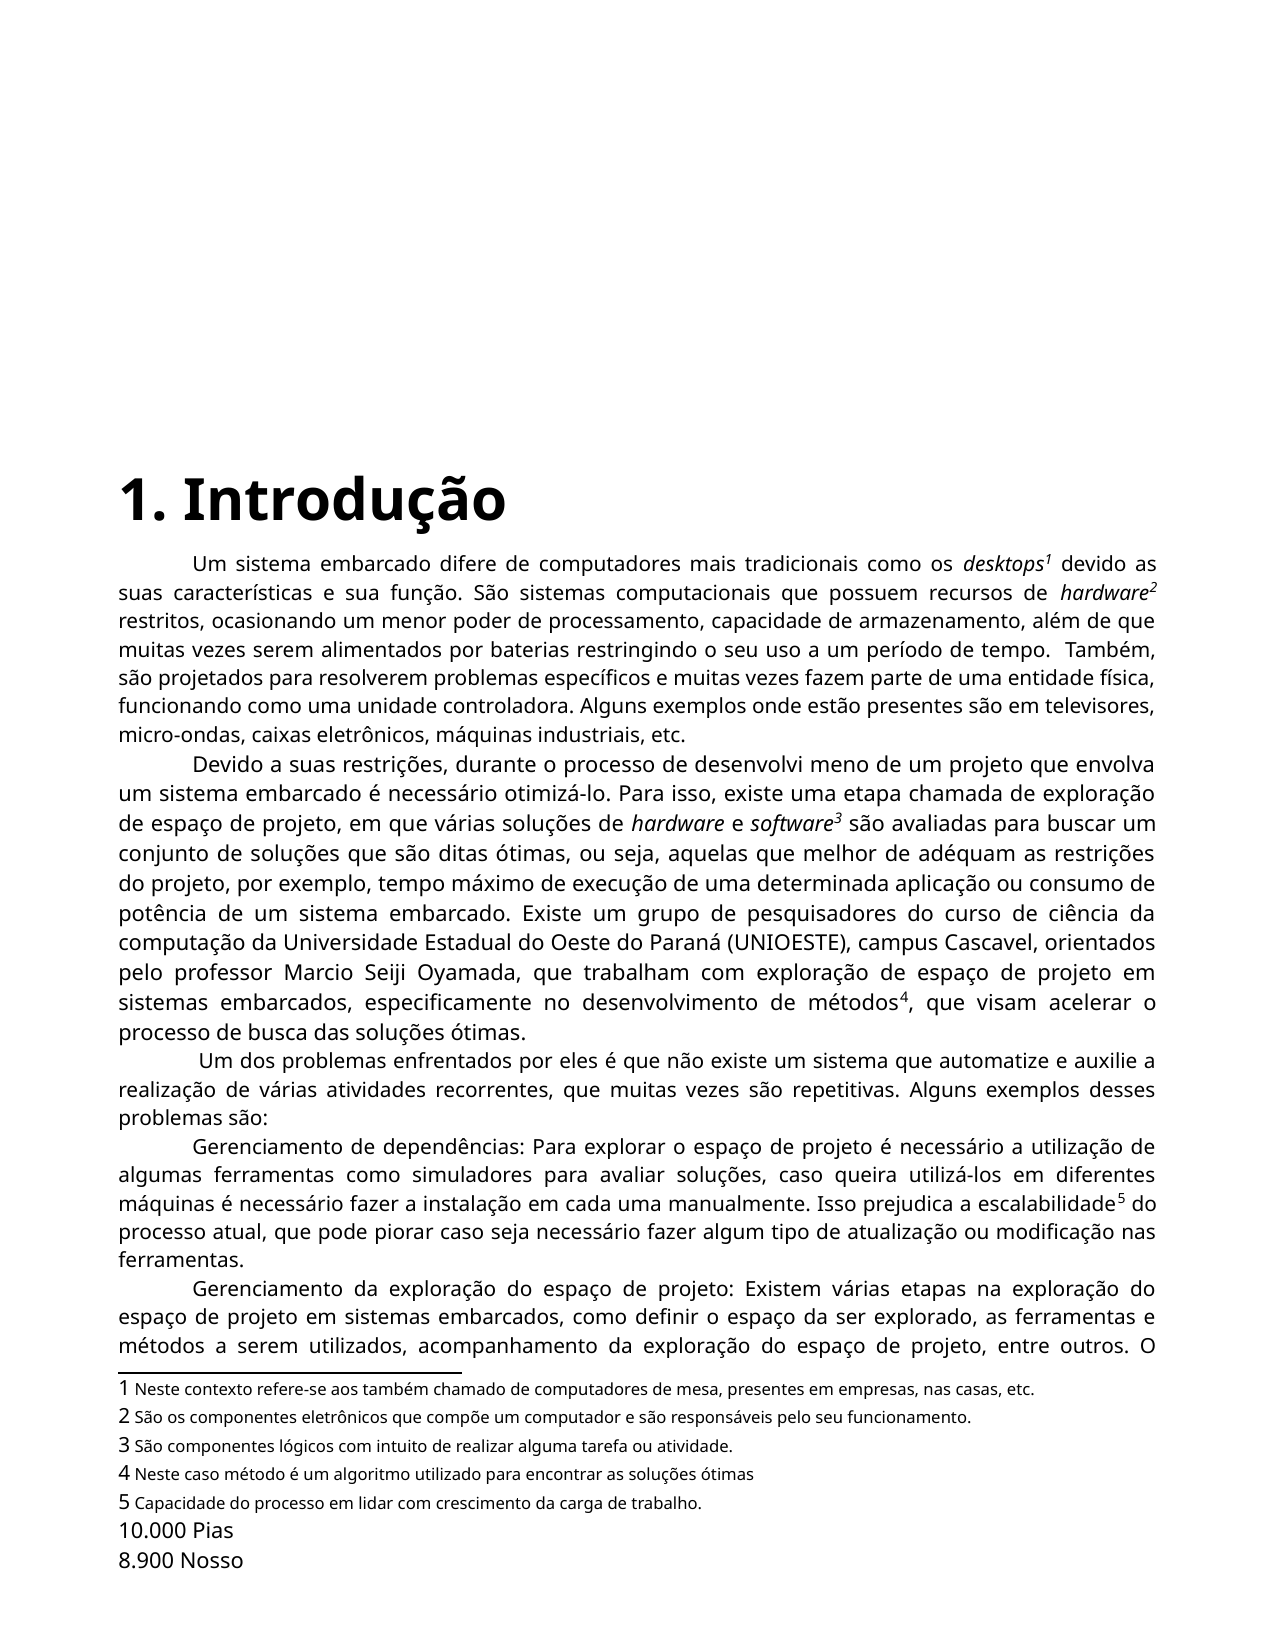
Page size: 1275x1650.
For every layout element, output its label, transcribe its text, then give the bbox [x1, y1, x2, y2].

text 1. Introdução [118, 457, 1157, 537]
text Neste caso método é um algoritmo utilizado para encontrar as soluções ótimas [118, 1458, 1157, 1487]
text São os componentes eletrônicos que compõe um computador e são responsáveis pelo seu funcionamento. [118, 1402, 1157, 1430]
text Um dos problemas enfrentados por eles é que não existe um sistema que automatize e auxilie a realização de várias atividades recorrentes, que muitas vezes são repetitivas. Alguns exemplos desses problemas são: [118, 1046, 1157, 1132]
text Gerenciamento de dependências: Para explorar o espaço de projeto é necessário a utilização de algumas ferramentas como simuladores para avaliar soluções, caso queira utilizá-los em diferentes máquinas é necessário fazer a instalação em cada uma manualmente. Isso prejudica a escalabilidade do processo atual, que pode piorar caso seja necessário fazer algum tipo de atualização ou modificação nas ferramentas. [118, 1132, 1157, 1274]
text Gerenciamento da exploração do espaço de projeto: Existem várias etapas na exploração do espaço de projeto em sistemas embarcados, como definir o espaço da ser explorado, as ferramentas e métodos a serem utilizados, acompanhamento da exploração do espaço de projeto, entre outros. O [118, 1274, 1157, 1359]
text Devido a suas restrições, durante o processo de desenvolvi meno de um projeto que envolva um sistema embarcado é necessário otimizá-lo. Para isso, existe uma etapa chamada de exploração de espaço de projeto, em que várias soluções de hardware e software são avaliadas para buscar um conjunto de soluções que são ditas ótimas, ou seja, aquelas que melhor de adéquam as restrições do projeto, por exemplo, tempo máximo de execução de uma determinada aplicação ou consumo de potência de um sistema embarcado. Existe um grupo de pesquisadores do curso de ciência da computação da Universidade Estadual do Oeste do Paraná (UNIOESTE), campus Cascavel, orientados pelo professor Marcio Seiji Oyamada, que trabalham com exploração de espaço de projeto em sistemas embarcados, especificamente no desenvolvimento de métodos, que visam acelerar o processo de busca das soluções ótimas. [118, 748, 1157, 1046]
text Um sistema embarcado difere de computadores mais tradicionais como os desktops devido as suas características e sua função. São sistemas computacionais que possuem recursos de hardware restritos, ocasionando um menor poder de processamento, capacidade de armazenamento, além de que muitas vezes serem alimentados por baterias restringindo o seu uso a um período de tempo. Também, são projetados para resolverem problemas específicos e muitas vezes fazem parte de uma entidade física, funcionando como uma unidade controladora. Alguns exemplos onde estão presentes são em televisores, micro-ondas, caixas eletrônicos, máquinas industriais, etc. [118, 549, 1157, 748]
text Neste contexto refere-se aos também chamado de computadores de mesa, presentes em empresas, nas casas, etc. [118, 1373, 1157, 1402]
text São componentes lógicos com intuito de realizar alguma tarefa ou atividade. [118, 1430, 1157, 1458]
text Capacidade do processo em lidar com crescimento da carga de trabalho. [118, 1487, 1157, 1515]
